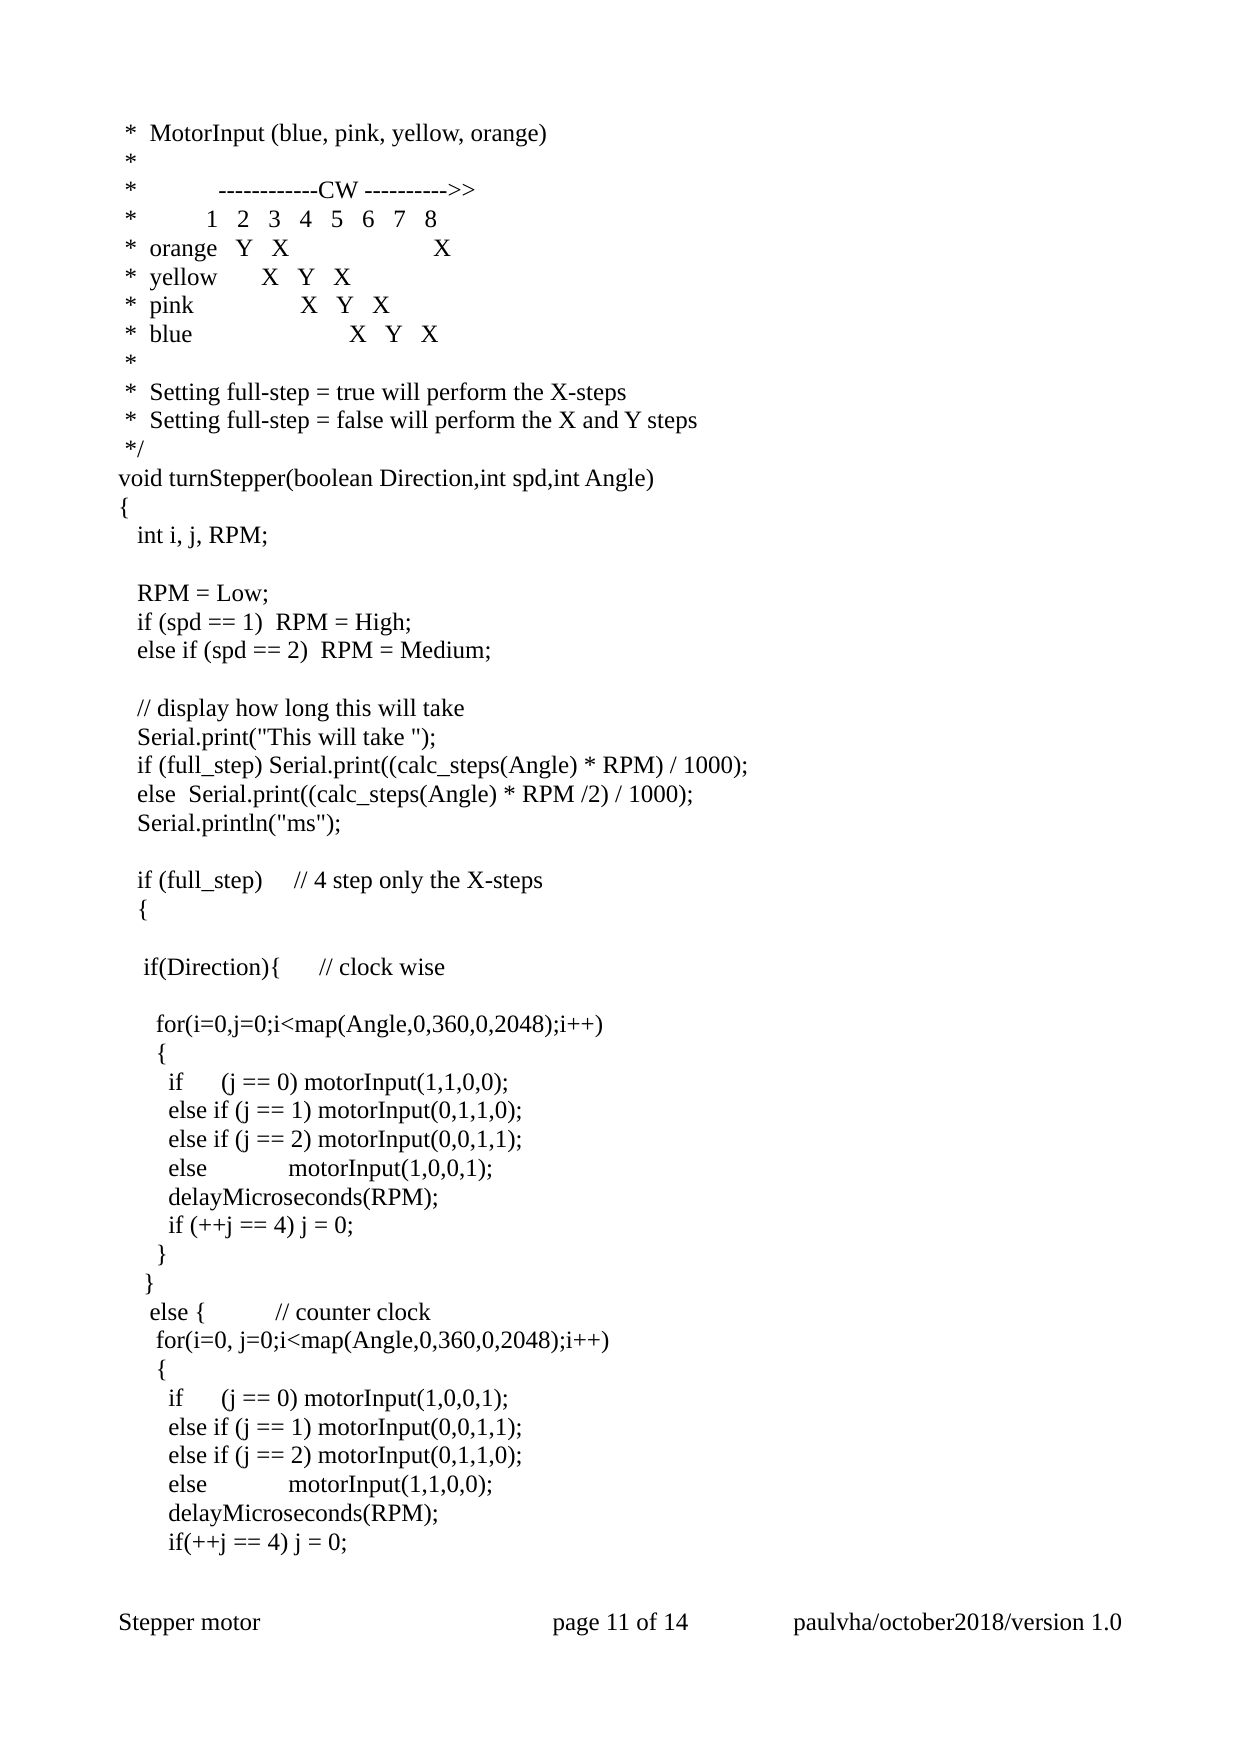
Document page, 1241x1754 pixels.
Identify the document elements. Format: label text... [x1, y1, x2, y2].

text else motorInput(1,1,0,0); [118, 1469, 1122, 1498]
text if (++j == 4) j = 0; [118, 1211, 1122, 1239]
text else Serial.print((calc_steps(Angle) * RPM /2) / 1000); [118, 779, 1122, 808]
text Serial.println("ms"); [118, 808, 1122, 837]
text for(i=0, j=0;i<map(Angle,0,360,0,2048);i++) [118, 1326, 1122, 1354]
text else if (j == 2) motorInput(0,1,1,0); [118, 1441, 1122, 1469]
text } [118, 1268, 1122, 1297]
text if (j == 0) motorInput(1,0,0,1); [118, 1383, 1122, 1412]
text * 1 2 3 4 5 6 7 8 [118, 204, 1122, 233]
text else motorInput(1,0,0,1); [118, 1153, 1122, 1182]
text else if (j == 2) motorInput(0,0,1,1); [118, 1124, 1122, 1153]
text RPM = Low; [118, 578, 1122, 607]
text if (full_step) // 4 step only the X-steps [118, 866, 1122, 894]
text * MotorInput (blue, pink, yellow, orange) [118, 118, 1122, 147]
text { [118, 492, 1122, 521]
text if(Direction){ // clock wise [118, 952, 1122, 981]
text * yellow X Y X [118, 262, 1122, 291]
text else { // counter clock [118, 1297, 1122, 1326]
text if (spd == 1) RPM = High; [118, 607, 1122, 636]
text delayMicroseconds(RPM); [118, 1498, 1122, 1527]
text if (j == 0) motorInput(1,1,0,0); [118, 1067, 1122, 1096]
text * [118, 147, 1122, 176]
text else if (j == 1) motorInput(0,0,1,1); [118, 1412, 1122, 1441]
text Serial.print("This will take "); [118, 722, 1122, 751]
text { [118, 1038, 1122, 1067]
text * Setting full-step = true will perform the X-steps [118, 377, 1122, 406]
text else if (spd == 2) RPM = Medium; [118, 636, 1122, 664]
text * [118, 348, 1122, 377]
text delayMicroseconds(RPM); [118, 1182, 1122, 1211]
text * orange Y X X [118, 233, 1122, 262]
text // display how long this will take [118, 693, 1122, 722]
text if (full_step) Serial.print((calc_steps(Angle) * RPM) / 1000); [118, 751, 1122, 779]
text } [118, 1239, 1122, 1268]
text { [118, 1354, 1122, 1383]
text int i, j, RPM; [118, 521, 1122, 549]
text * Setting full-step = false will perform the X and Y steps [118, 406, 1122, 434]
text * ------------CW ---------->> [118, 176, 1122, 204]
text */ [118, 434, 1122, 463]
text else if (j == 1) motorInput(0,1,1,0); [118, 1096, 1122, 1124]
text void turnStepper(boolean Direction,int spd,int Angle) [118, 463, 1122, 492]
text if(++j == 4) j = 0; [118, 1527, 1122, 1556]
text for(i=0,j=0;i<map(Angle,0,360,0,2048);i++) [118, 1009, 1122, 1038]
text { [118, 894, 1122, 923]
text * pink X Y X [118, 291, 1122, 319]
text * blue X Y X [118, 319, 1122, 348]
